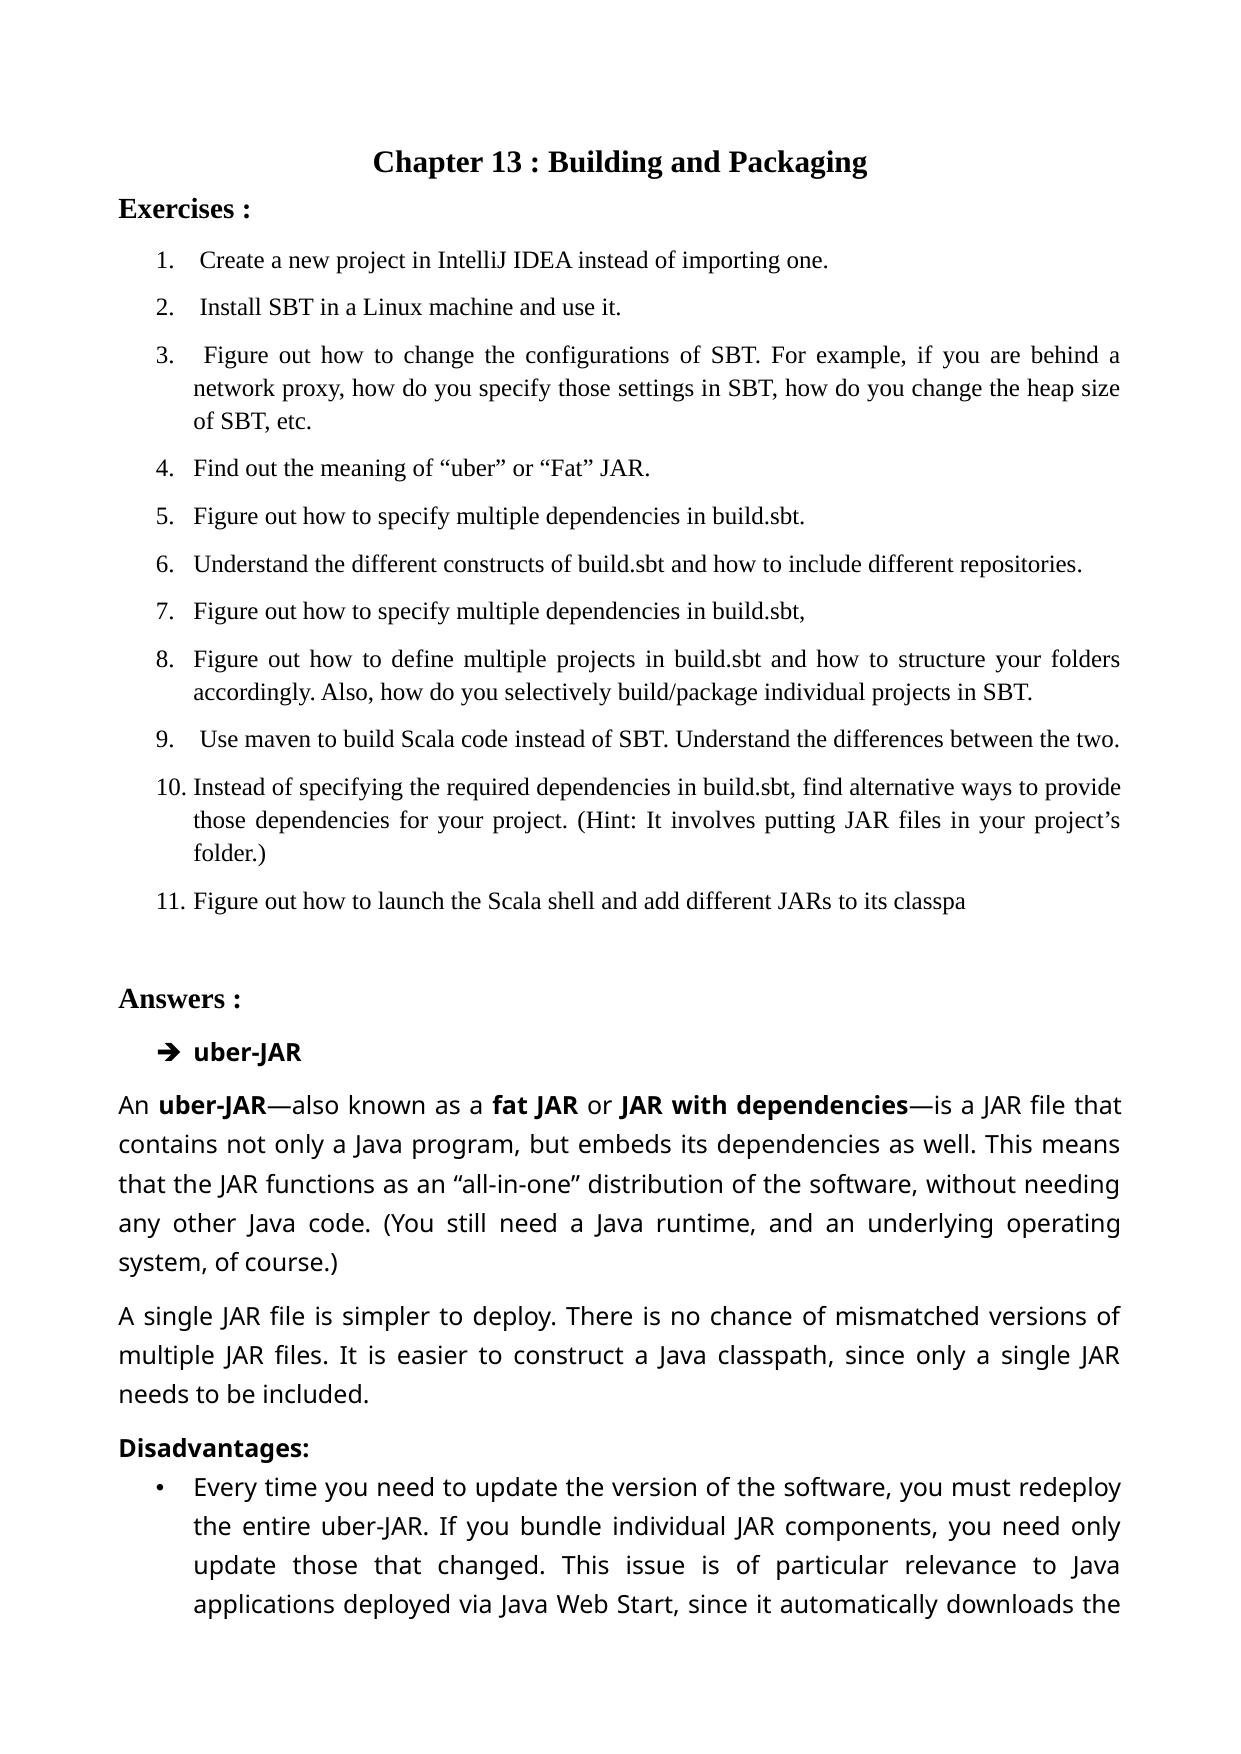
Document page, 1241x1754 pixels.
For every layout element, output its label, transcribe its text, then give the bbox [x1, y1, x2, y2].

text Exercises : [118, 192, 1122, 225]
list Instead of specifying the required dependencies in build.sbt, find alternative ways to provide those dependencies for your project. (Hint: It involves putting JAR files in your project’s folder.) [156, 772, 1122, 867]
text A single JAR file is simpler to deploy. There is no chance of mismatched versions of multiple JAR files. It is easier to construct a Java classpath, since only a single JAR needs to be included. [118, 1298, 1122, 1411]
list Figure out how to specify multiple dependencies in build.sbt. [156, 501, 1122, 530]
list Every time you need to update the version of the software, you must redeploy the entire uber-JAR. If you bundle individual JAR components, you need only update those that changed. This issue is of particular relevance to Java applications deployed via Java Web Start, since it automatically downloads the [156, 1469, 1122, 1621]
list Figure out how to launch the Scala shell and add different JARs to its classpa [156, 886, 1122, 914]
list Create a new project in IntelliJ IDEA instead of importing one. [156, 245, 1122, 273]
list Find out the meaning of “uber” or “Fat” JAR. [156, 453, 1122, 482]
subtitle Chapter 13 : Building and Packaging [118, 143, 1122, 179]
text An uber-JAR—also known as a fat JAR or JAR with dependencies—is a JAR file that contains not only a Java program, but embeds its dependencies as well. This means that the JAR functions as an “all-in-one” distribution of the software, without needing any other Java code. (You still need a Java runtime, and an underlying operating system, of course.) [118, 1088, 1122, 1279]
list Install SBT in a Linux machine and use it. [156, 292, 1122, 321]
text Answers : [118, 981, 1122, 1014]
list Figure out how to define multiple projects in build.sbt and how to structure your folders accordingly. Also, how do you selectively build/package individual projects in SBT. [156, 644, 1122, 706]
list Use maven to build Scala code instead of SBT. Understand the differences between the two. [156, 724, 1122, 753]
list Understand the different constructs of build.sbt and how to include different repositories. [156, 549, 1122, 577]
text Disadvantages: [118, 1430, 1122, 1464]
list uber-JAR [156, 1034, 1122, 1068]
list Figure out how to change the configurations of SBT. For example, if you are behind a network proxy, how do you specify those settings in SBT, how do you change the heap size of SBT, etc. [156, 340, 1122, 435]
list Figure out how to specify multiple dependencies in build.sbt, [156, 596, 1122, 625]
